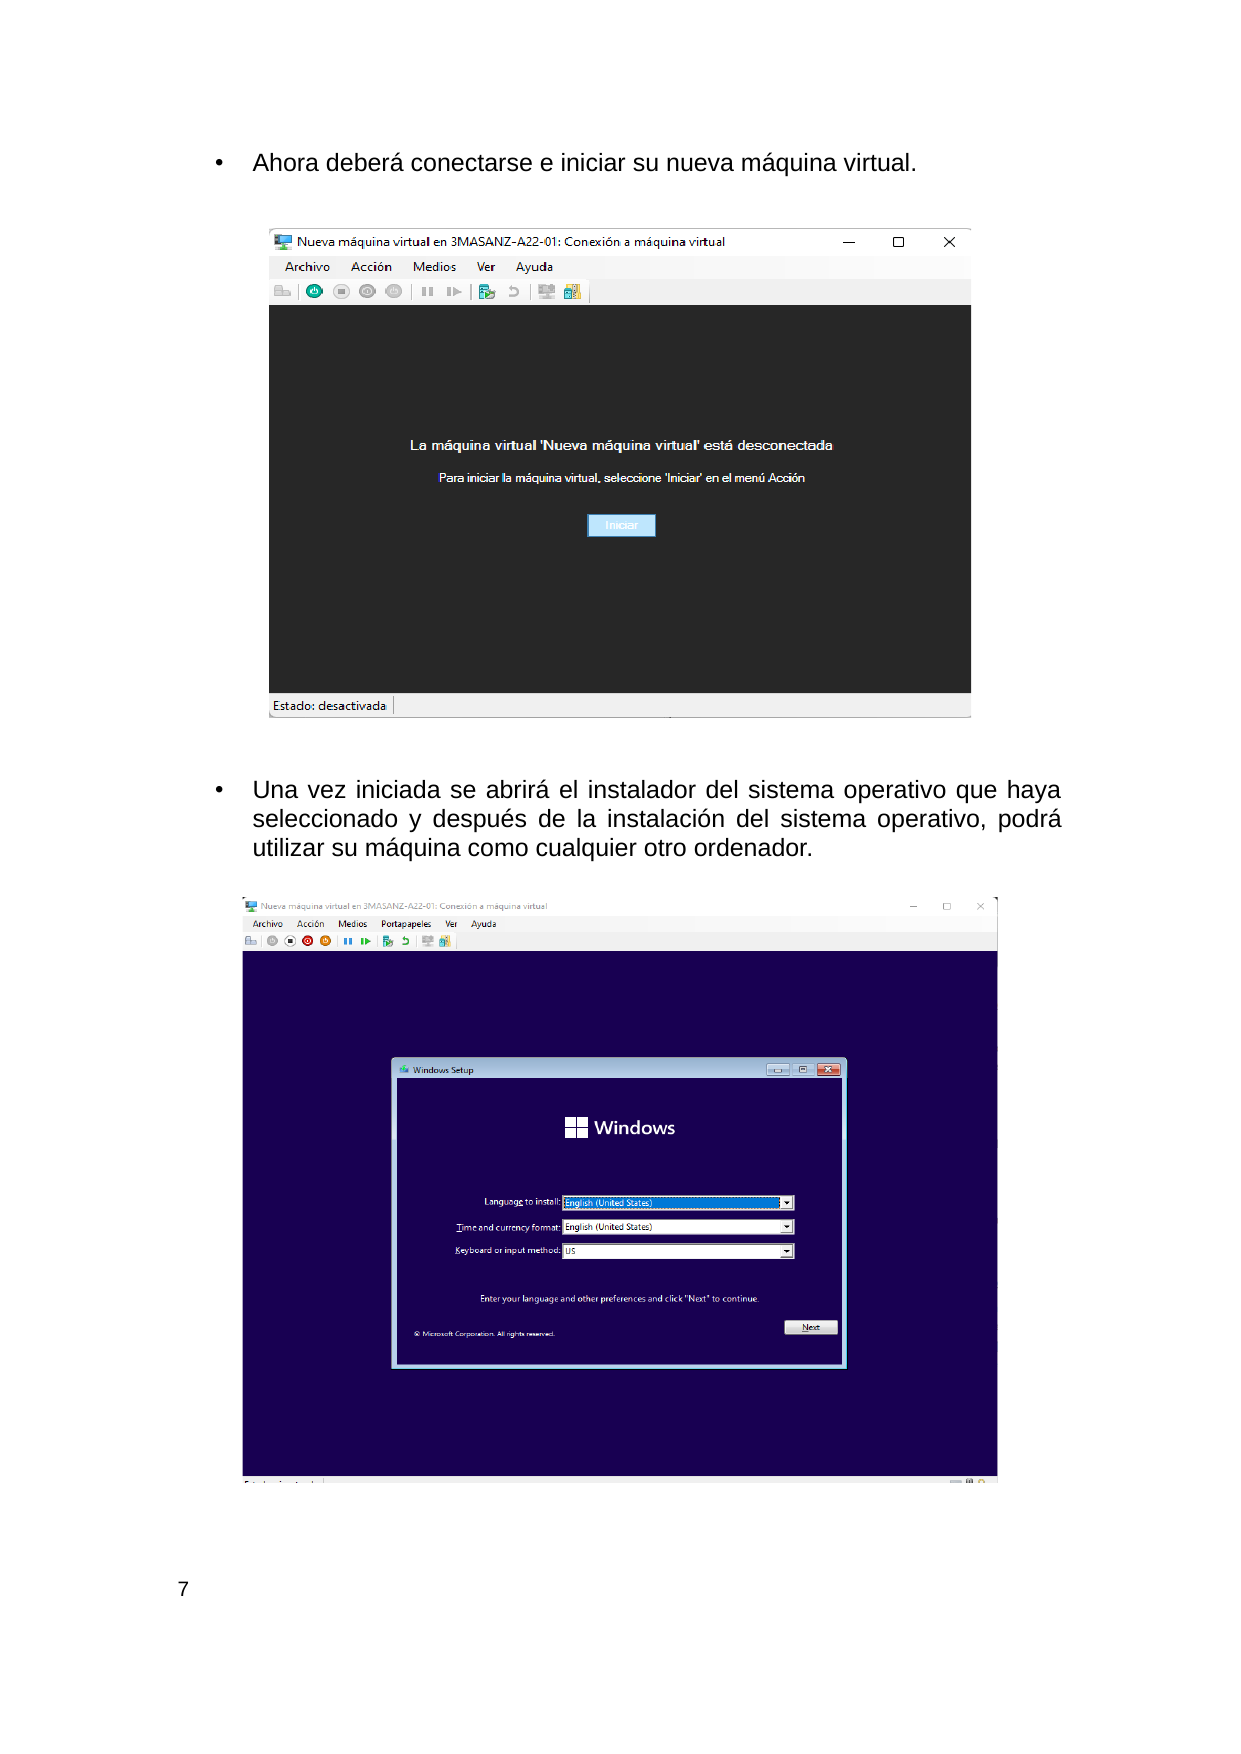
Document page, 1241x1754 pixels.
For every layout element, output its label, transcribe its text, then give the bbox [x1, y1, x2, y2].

list Ahora deberá conectarse e iniciar su nueva máquina virtual. [215, 148, 1063, 176]
picture [269, 228, 972, 718]
list Una vez iniciada se abrirá el instalador del sistema operativo que haya seleccionado y después de la instalación del sistema operativo, podrá utilizar su máquina como cualquier otro ordenador. [215, 775, 1063, 861]
picture [242, 897, 998, 1483]
